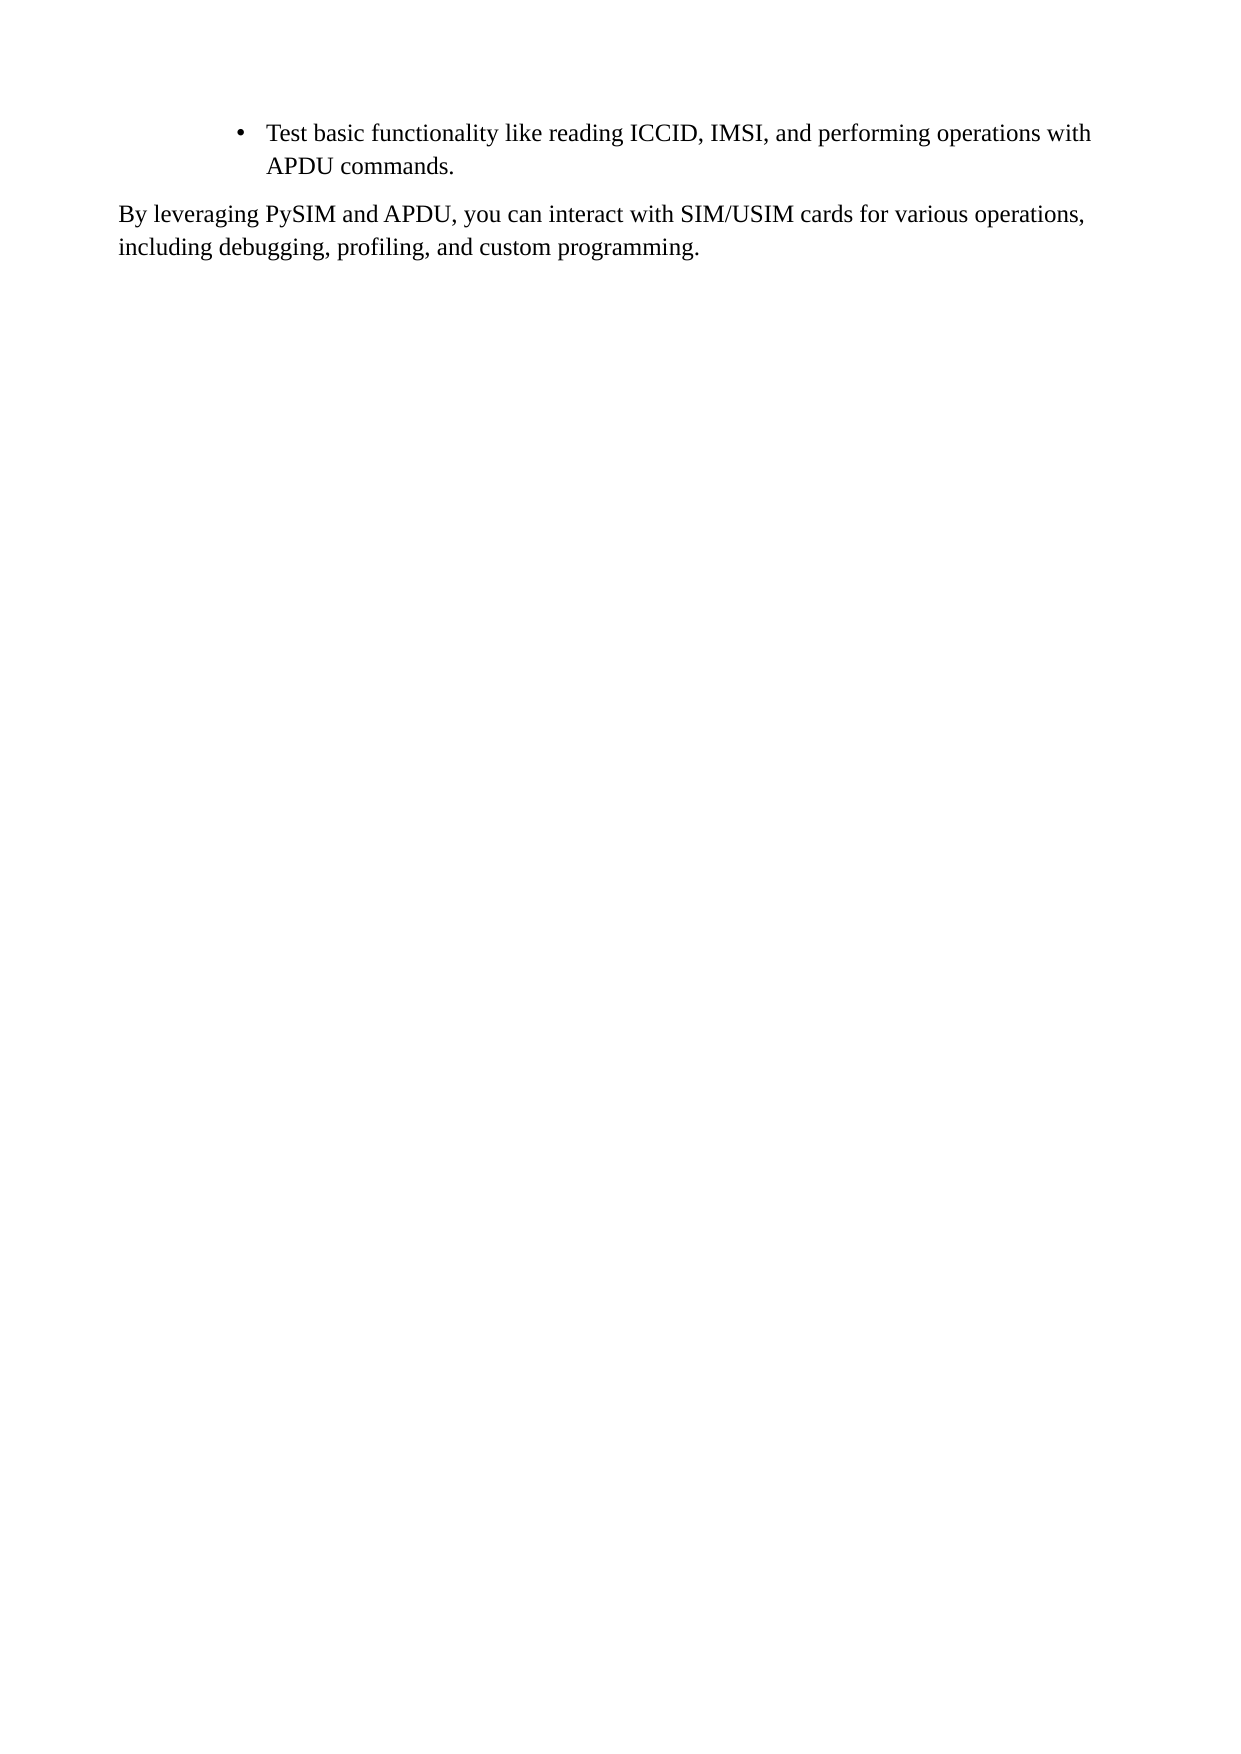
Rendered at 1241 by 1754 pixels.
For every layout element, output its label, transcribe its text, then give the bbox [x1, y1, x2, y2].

list Test basic functionality like reading ICCID, IMSI, and performing operations with APDU commands. [236, 118, 1122, 180]
text By leveraging PySIM and APDU, you can interact with SIM/USIM cards for various operations, including debugging, profiling, and custom programming. [118, 199, 1122, 261]
